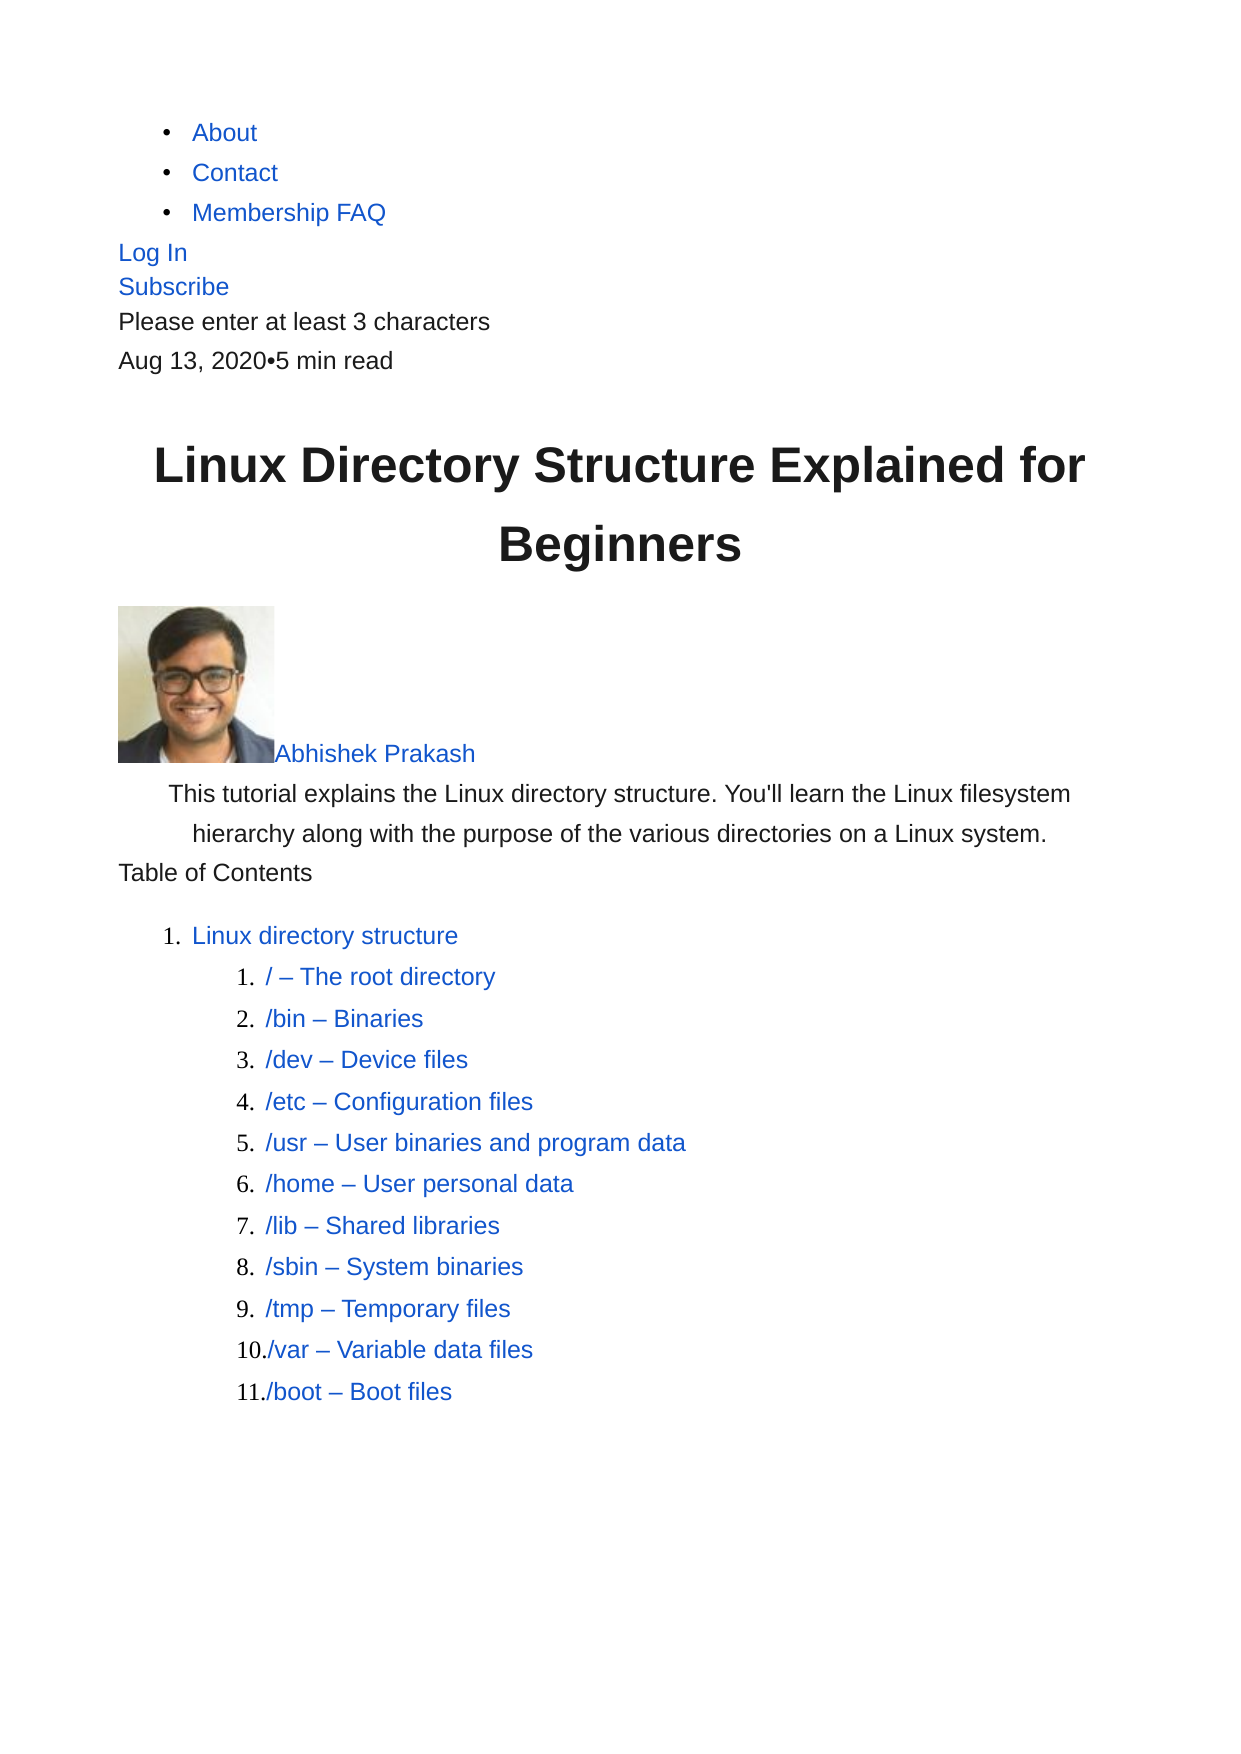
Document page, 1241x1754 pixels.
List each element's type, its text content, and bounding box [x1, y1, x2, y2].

list About [162, 118, 1122, 147]
text Table of Contents [118, 858, 1122, 887]
list Linux directory structure [162, 921, 1122, 949]
text Please enter at least 3 characters [118, 306, 1122, 335]
list /tmp – Temporary files [236, 1294, 1122, 1323]
list /bin – Binaries [236, 1004, 1122, 1032]
list /lib – Shared libraries [236, 1211, 1122, 1240]
list /boot – Boot files [236, 1377, 1122, 1406]
text Subscribe [118, 272, 1122, 301]
subtitle Linux Directory Structure Explained for Beginners [118, 436, 1122, 572]
picture [118, 606, 275, 763]
list Contact [162, 158, 1122, 187]
text Log In [118, 237, 1122, 266]
text Abhishek Prakash [118, 607, 1122, 768]
list /usr – User binaries and program data [236, 1128, 1122, 1157]
list /dev – Device files [236, 1045, 1122, 1074]
list Membership FAQ [162, 198, 1122, 227]
list / – The root directory [236, 962, 1122, 991]
list /sbin – System binaries [236, 1252, 1122, 1281]
text This tutorial explains the Linux directory structure. You'll learn the Linux filesystem hierarchy along with the purpose of the various directories on a Linux system. [118, 779, 1122, 847]
list /etc – Configuration files [236, 1087, 1122, 1115]
list /home – User personal data [236, 1169, 1122, 1198]
list /var – Variable data files [236, 1335, 1122, 1364]
text Aug 13, 2020•5 min read [118, 346, 1122, 375]
